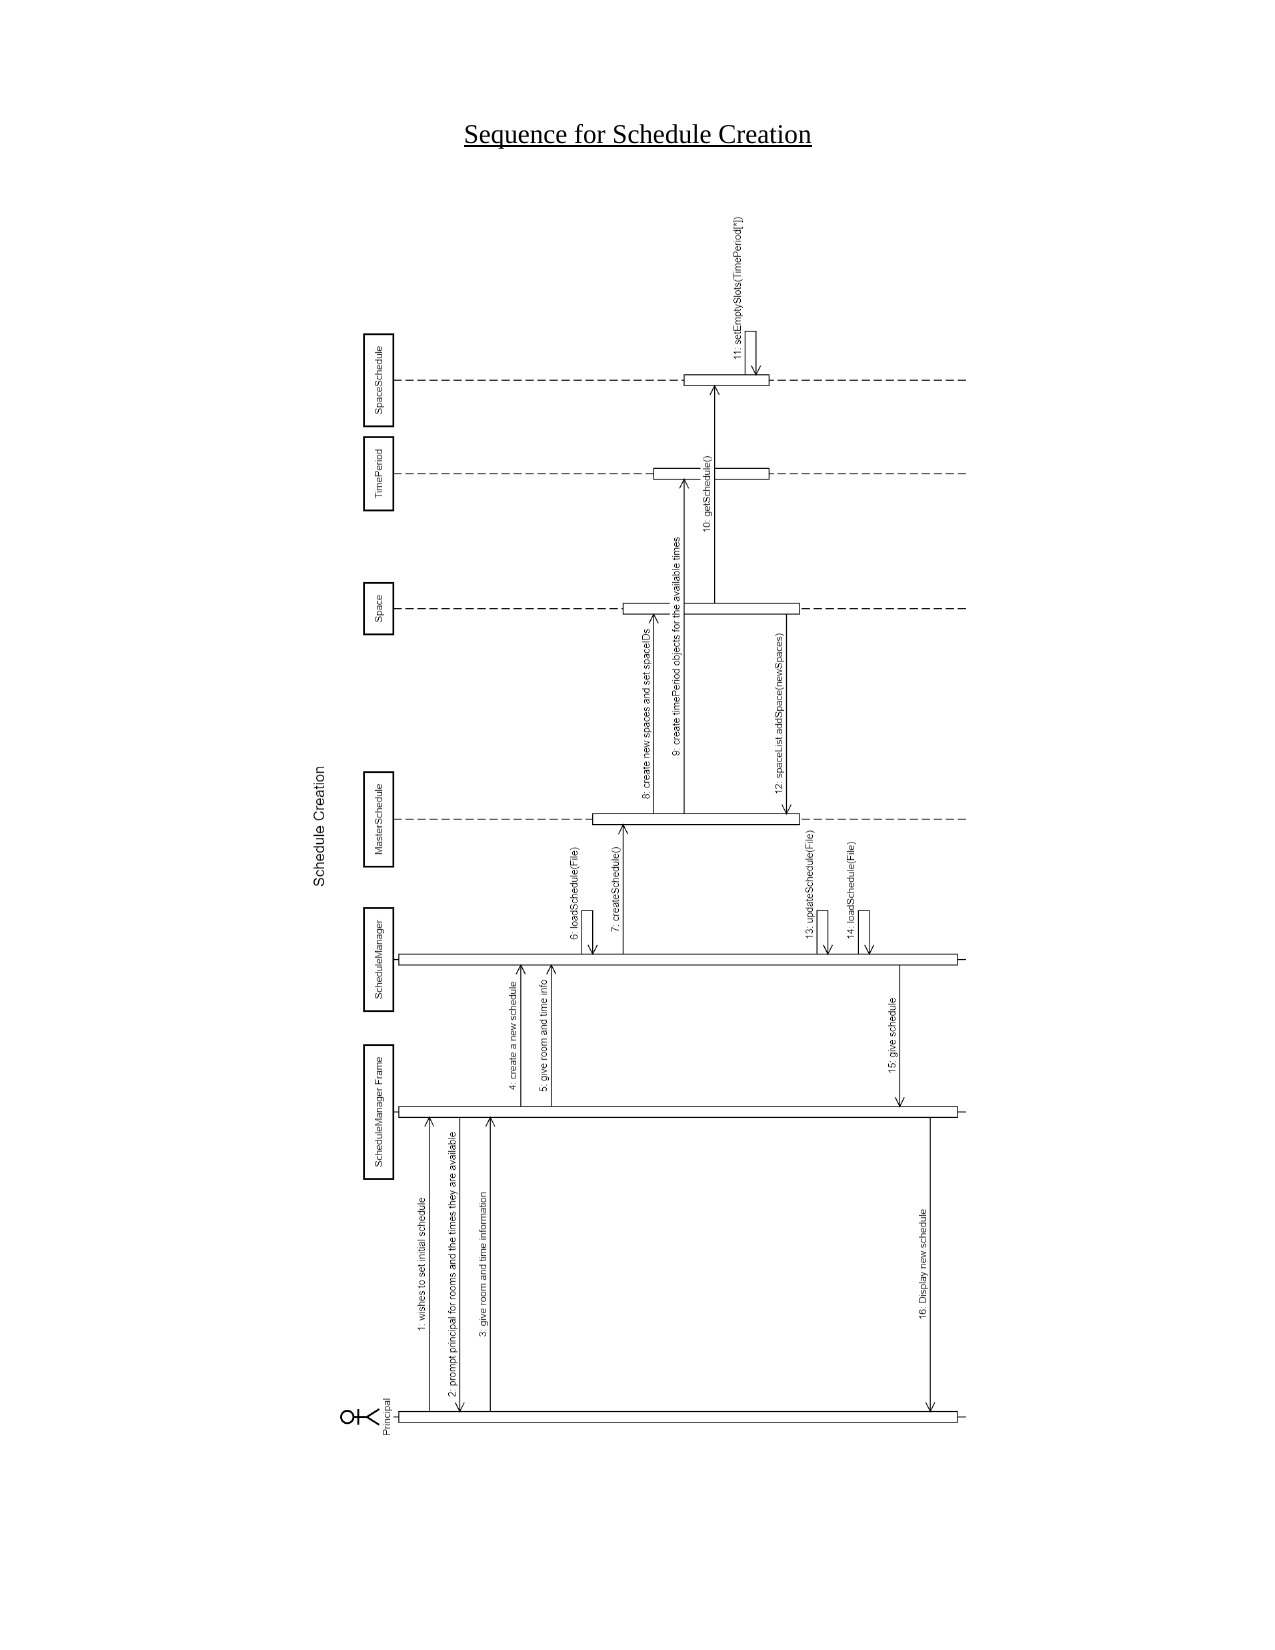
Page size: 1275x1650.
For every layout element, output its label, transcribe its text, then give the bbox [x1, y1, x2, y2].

text Sequence for Schedule Creation [118, 118, 1157, 149]
picture [307, 211, 968, 1441]
